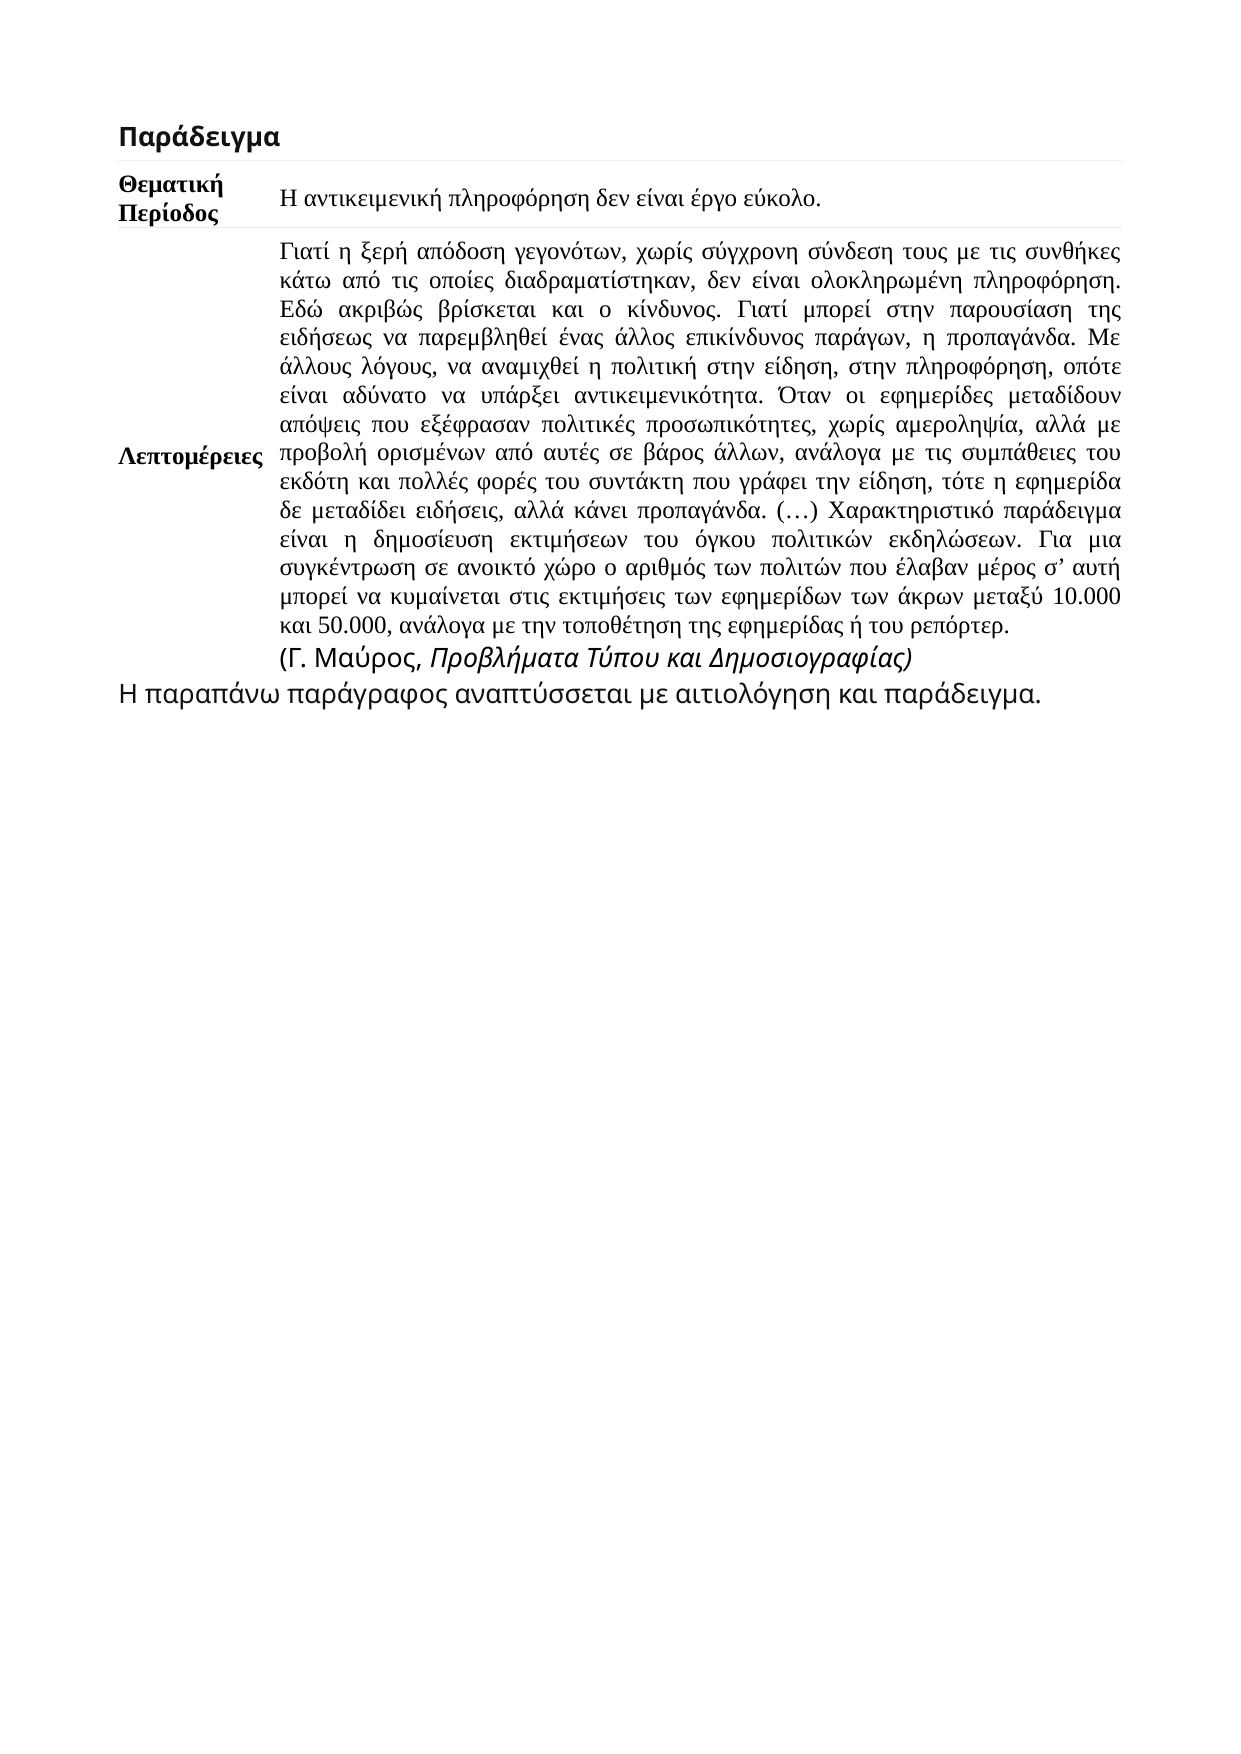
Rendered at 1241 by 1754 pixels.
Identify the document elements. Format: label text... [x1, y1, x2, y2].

table_header Θεματική Περίοδος [118, 161, 279, 227]
table_header Η αντικειμενική πληροφόρηση δεν είναι έργο εύκολο. [279, 161, 1122, 227]
text Η παραπάνω παράγραφος αναπτύσσεται με αιτιολόγηση και παράδειγμα. [118, 675, 1122, 711]
text Παράδειγμα [118, 118, 1122, 154]
table_cell Γιατί η ξερή απόδοση γεγονότων, χωρίς σύγχρονη σύνδεση τους με τις συνθήκες κάτω από τις οποίες διαδραματίστηκαν, δεν είναι ολοκληρωμένη πληροφόρηση. Εδώ ακριβώς βρίσκεται και ο κίνδυνος. Γιατί μπορεί στην παρουσίαση της ειδήσεως να παρεμβληθεί ένας άλλος επικίνδυνος παράγων, η προπαγάνδα. Με άλλους λόγους, να αναμιχθεί η πολιτική στην είδηση, στην πληροφόρηση, οπότε είναι αδύνατο να υπάρξει αντικειμενικότητα. Όταν οι εφημερίδες μεταδίδουν απόψεις που εξέφρασαν πολιτικές προσωπικότητες, χωρίς αμεροληψία, αλλά με προβολή ορισμένων από αυτές σε βάρος άλλων, ανάλογα με τις συμπάθειες του εκδότη και πολλές φορές του συντάκτη που γράφει την είδηση, τότε η εφημερίδα δε μεταδίδει ειδήσεις, αλλά κάνει προπαγάνδα. (…) Χαρακτηριστικό παράδειγμα είναι η δημοσίευση εκτιμήσεων του όγκου πολιτικών εκδηλώσεων. Για μια συγκέντρωση σε ανοικτό χώρο ο αριθμός των πολιτών που έλαβαν μέρος σ’ αυτή μπορεί να κυμαίνεται στις εκτιμήσεις των εφημερίδων των άκρων μεταξύ 10.000 και 50.000, ανάλογα με την τοποθέτηση της εφημερίδας ή του ρεπόρτερ. (Γ. Μαύρος, Προβλήματα Τύπου και Δημοσιογραφίας) [279, 228, 1122, 675]
table_cell Λεπτομέρειες [118, 228, 279, 675]
